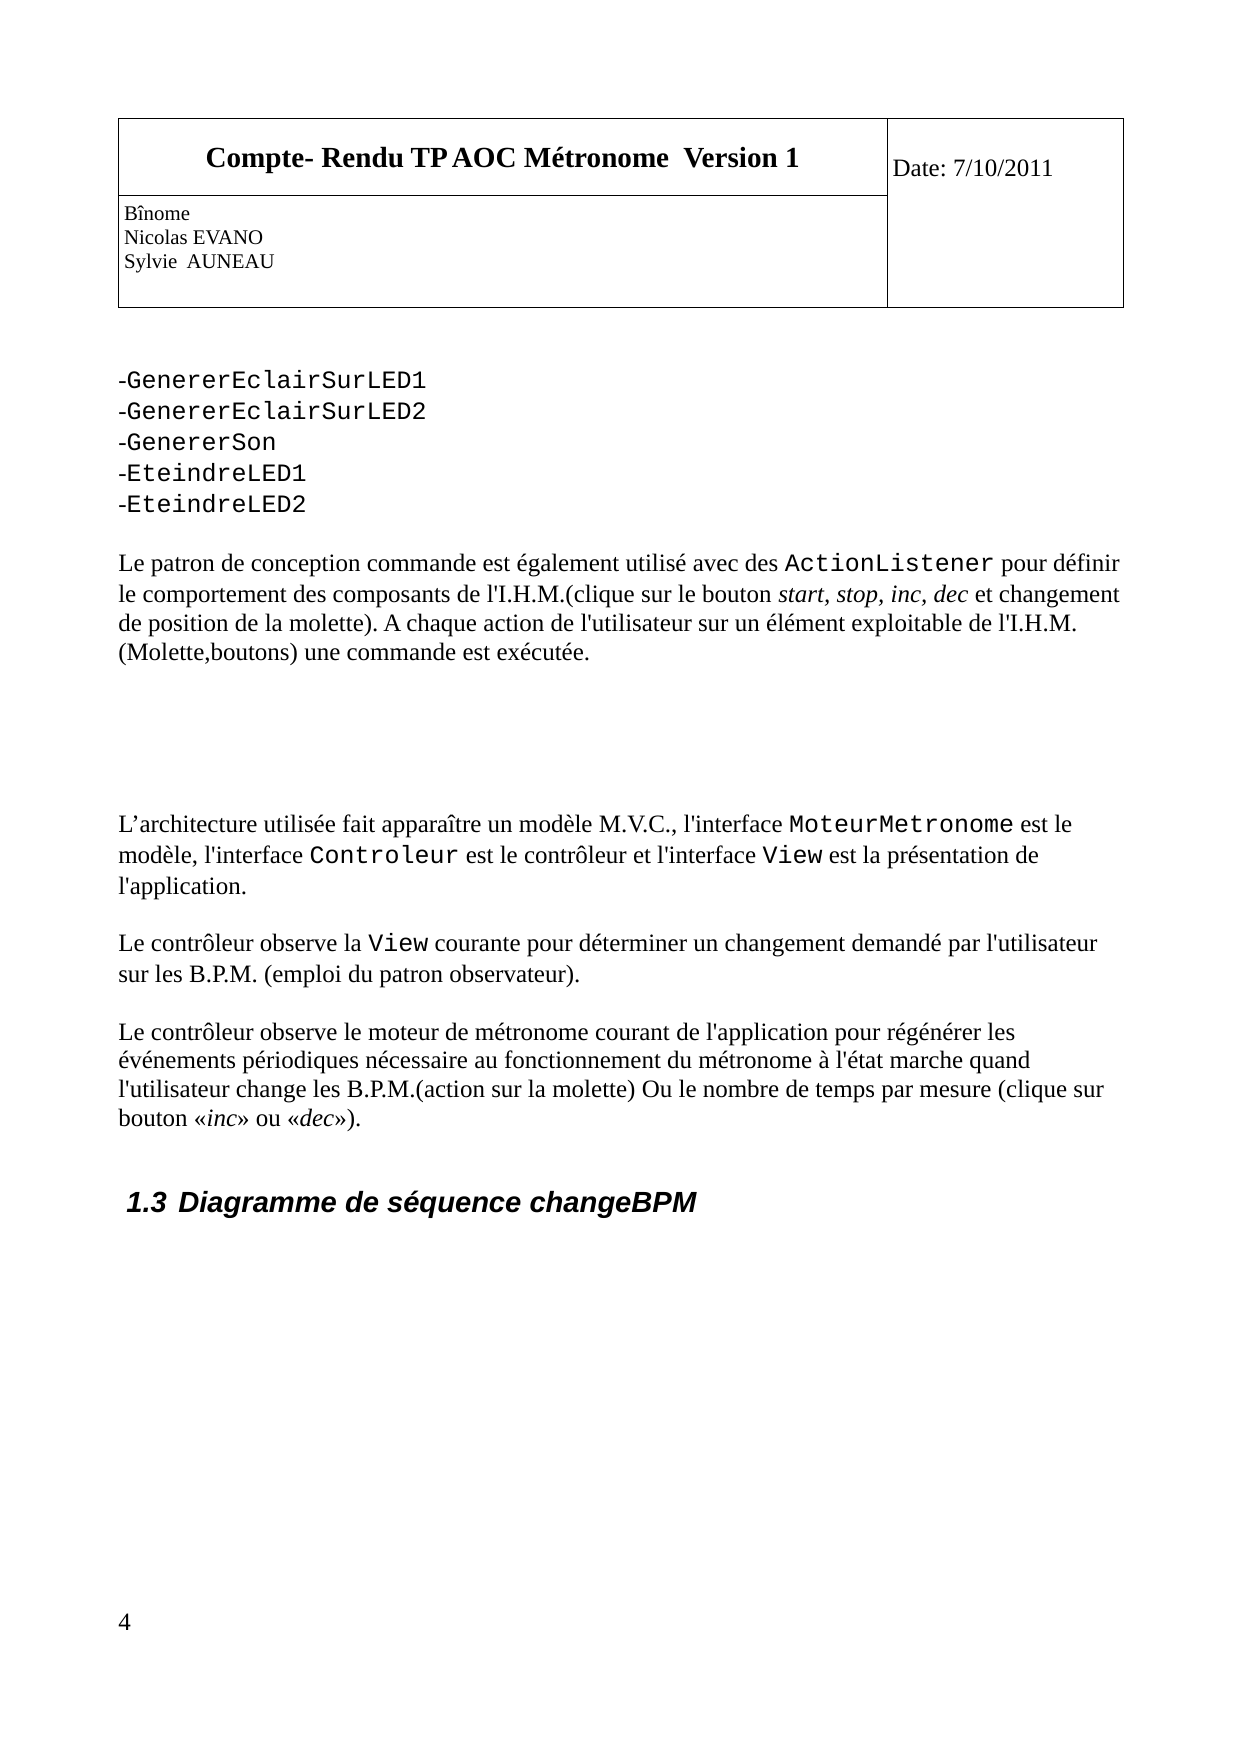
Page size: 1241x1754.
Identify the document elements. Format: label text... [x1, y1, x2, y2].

text -GenererEclairSurLED2 [118, 396, 1122, 427]
text -GenererSon [118, 427, 1122, 458]
subtitle Diagramme de séquence changeBPM [118, 1186, 1122, 1219]
text Le contrôleur observe la View courante pour déterminer un changement demandé par l'utilisateur sur les B.P.M. (emploi du patron observateur). [118, 928, 1122, 988]
text Le contrôleur observe le moteur de métronome courant de l'application pour régénérer les événements périodiques nécessaire au fonctionnement du métronome à l'état marche quand l'utilisateur change les B.P.M.(action sur la molette) Ou le nombre de temps par mesure (clique sur bouton «inc» ou «dec»). [118, 1017, 1122, 1132]
text L’architecture utilisée fait apparaître un modèle M.V.C., l'interface MoteurMetronome est le modèle, l'interface Controleur est le contrôleur et l'interface View est la présentation de l'application. [118, 809, 1122, 900]
text Le patron de conception commande est également utilisé avec des ActionListener pour définir le comportement des composants de l'I.H.M.(clique sur le bouton start, stop, inc, dec et changement de position de la molette). A chaque action de l'utilisateur sur un élément exploitable de l'I.H.M.(Molette,boutons) une commande est exécutée. [118, 548, 1122, 666]
text -EteindreLED2 [118, 489, 1122, 520]
text -GenererEclairSurLED1 [118, 366, 1122, 396]
text -EteindreLED1 [118, 458, 1122, 489]
